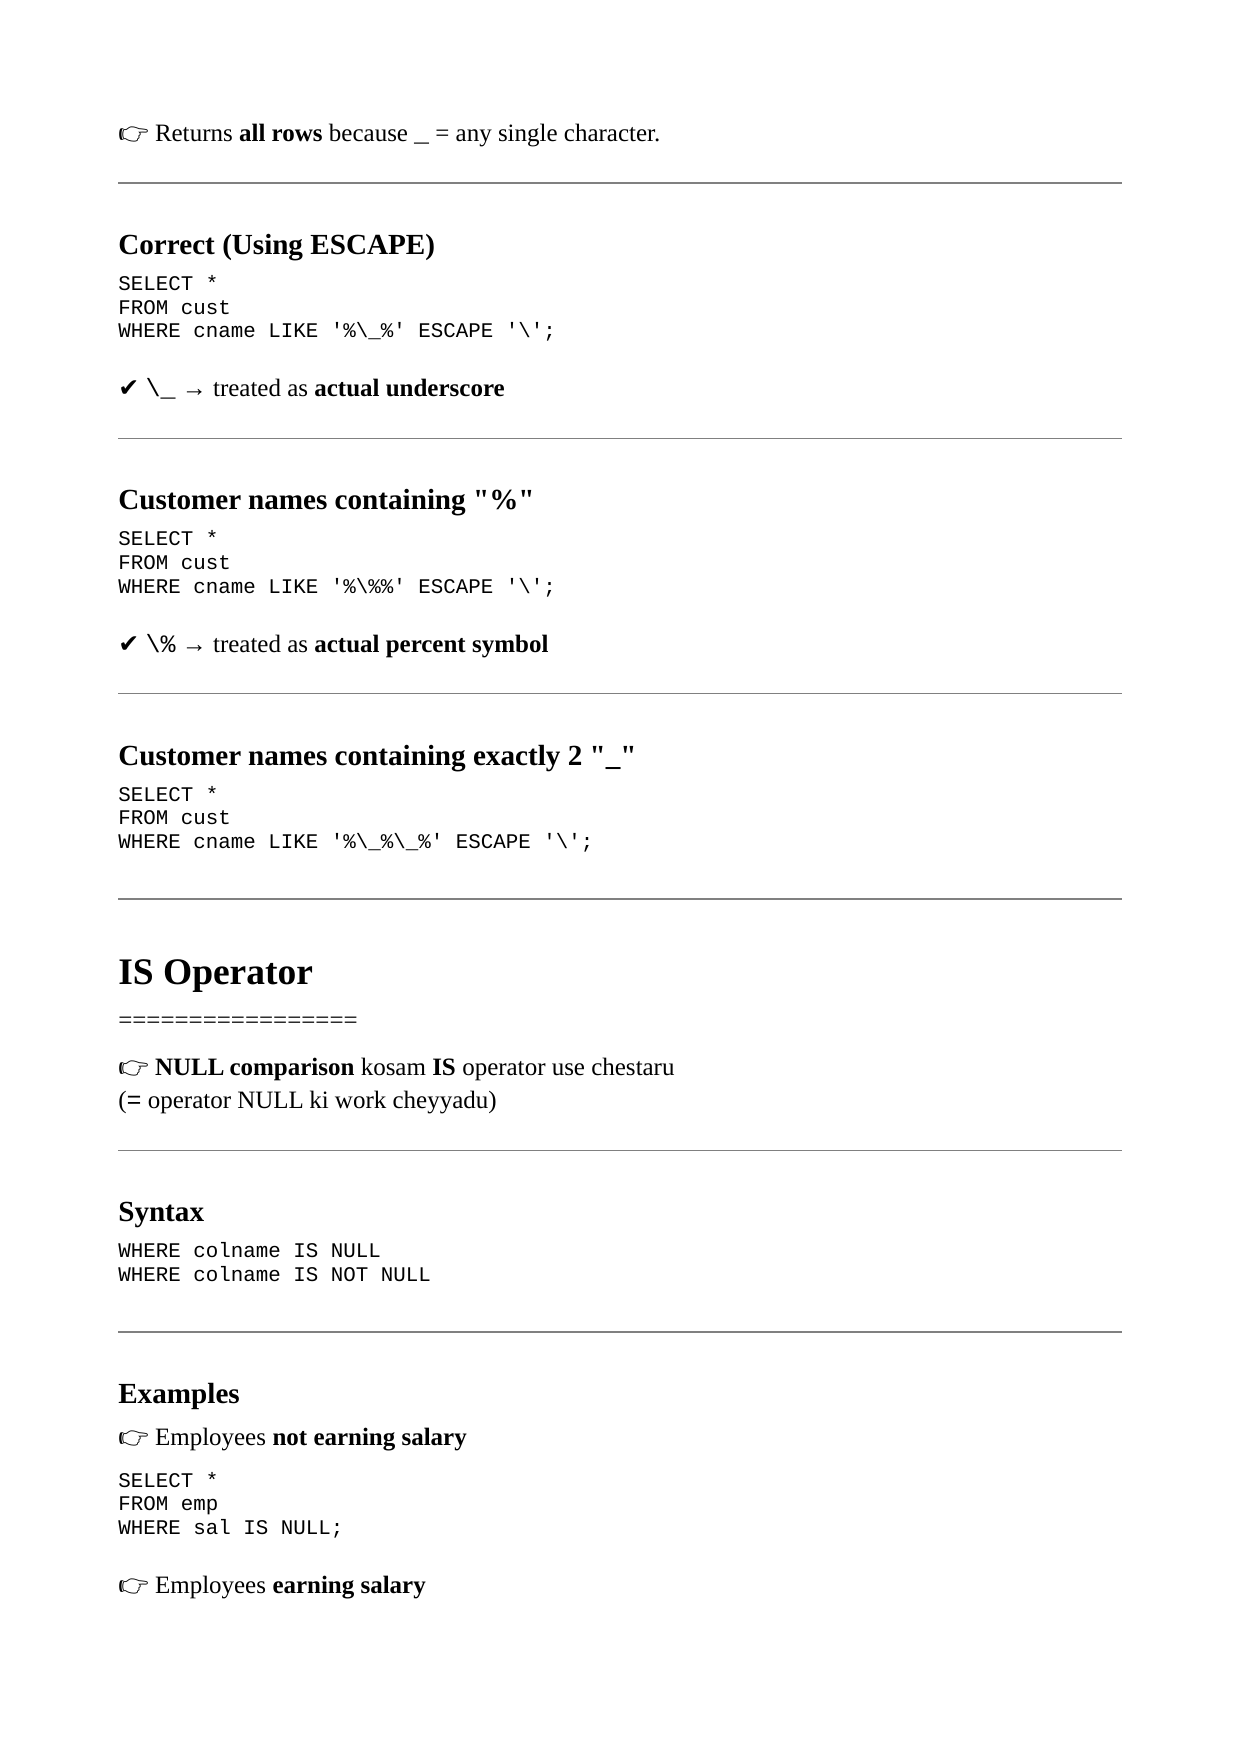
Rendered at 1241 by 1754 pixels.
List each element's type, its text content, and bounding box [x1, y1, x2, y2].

subtitle Customer names containing "%" [118, 482, 1122, 516]
subtitle IS Operator [118, 949, 1122, 992]
text WHERE cname LIKE '%\_%' ESCAPE '\'; [118, 320, 1122, 344]
text ✔️ \_ → treated as actual underscore [118, 373, 1122, 404]
text ================= [118, 1005, 1122, 1033]
text SELECT * [118, 1469, 1122, 1493]
subtitle Customer names containing exactly 2 "_" [118, 738, 1122, 771]
text WHERE cname LIKE '%\_%\_%' ESCAPE '\'; [118, 831, 1122, 854]
text WHERE sal IS NULL; [118, 1517, 1122, 1541]
subtitle Correct (Using ESCAPE) [118, 227, 1122, 261]
text 👉 Returns all rows because _ = any single character. [118, 118, 1122, 149]
text 👉 Employees not earning salary [118, 1422, 1122, 1451]
text 👉 Employees earning salary [118, 1570, 1122, 1599]
text SELECT * [118, 273, 1122, 297]
text ✔️ \% → treated as actual percent symbol [118, 629, 1122, 659]
subtitle Syntax [118, 1194, 1122, 1228]
text FROM cust [118, 552, 1122, 576]
text SELECT * [118, 784, 1122, 807]
text FROM cust [118, 807, 1122, 831]
text 👉 NULL comparison kosam IS operator use chestaru (= operator NULL ki work cheyyadu) [118, 1052, 1122, 1116]
text FROM cust [118, 297, 1122, 320]
text WHERE cname LIKE '%\%%' ESCAPE '\'; [118, 576, 1122, 599]
subtitle Examples [118, 1376, 1122, 1409]
text FROM emp [118, 1493, 1122, 1517]
text WHERE colname IS NOT NULL [118, 1264, 1122, 1288]
text SELECT * [118, 528, 1122, 552]
text WHERE colname IS NULL [118, 1240, 1122, 1264]
